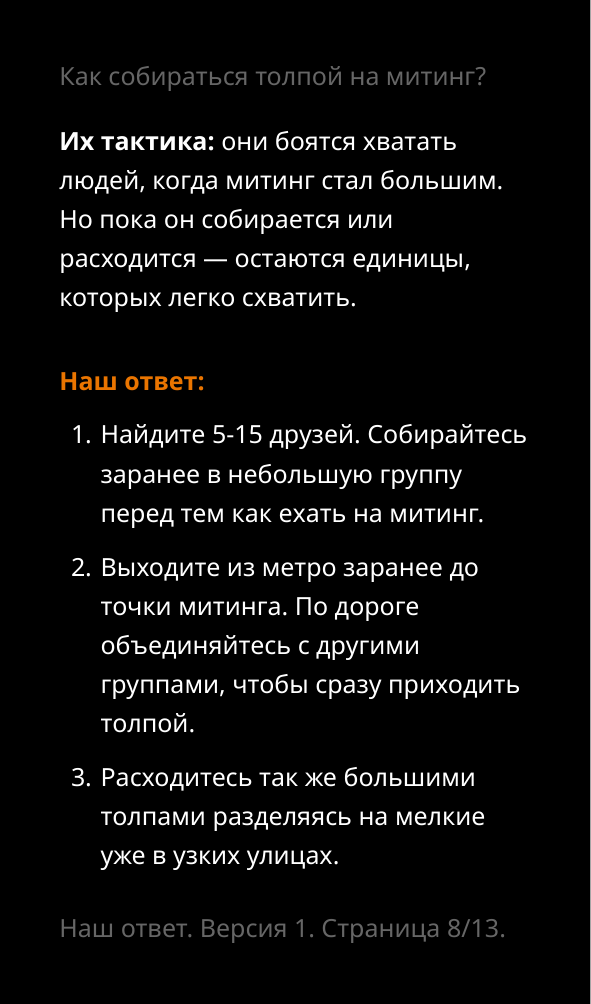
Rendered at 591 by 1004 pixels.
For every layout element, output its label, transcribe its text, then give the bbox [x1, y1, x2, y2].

subtitle Как собираться толпой на митинг? [59, 59, 531, 93]
text Наш ответ: [59, 363, 531, 397]
list Выходите из метро заранее до точки митинга. По дороге объединяйтесь с другими группами, чтобы сразу приходить толпой. [71, 549, 531, 740]
text Их тактика: они боятся хватать людей, когда митинг стал большим. Но пока он собирается или расходится — остаются единицы, которых легко схватить. [59, 123, 531, 314]
list Расходитесь так же большими толпами разделяясь на мелкие уже в узких улицах. [71, 759, 531, 872]
list Найдите 5-15 друзей. Собирайтесь заранее в небольшую группу перед тем как ехать на митинг. [71, 417, 531, 529]
